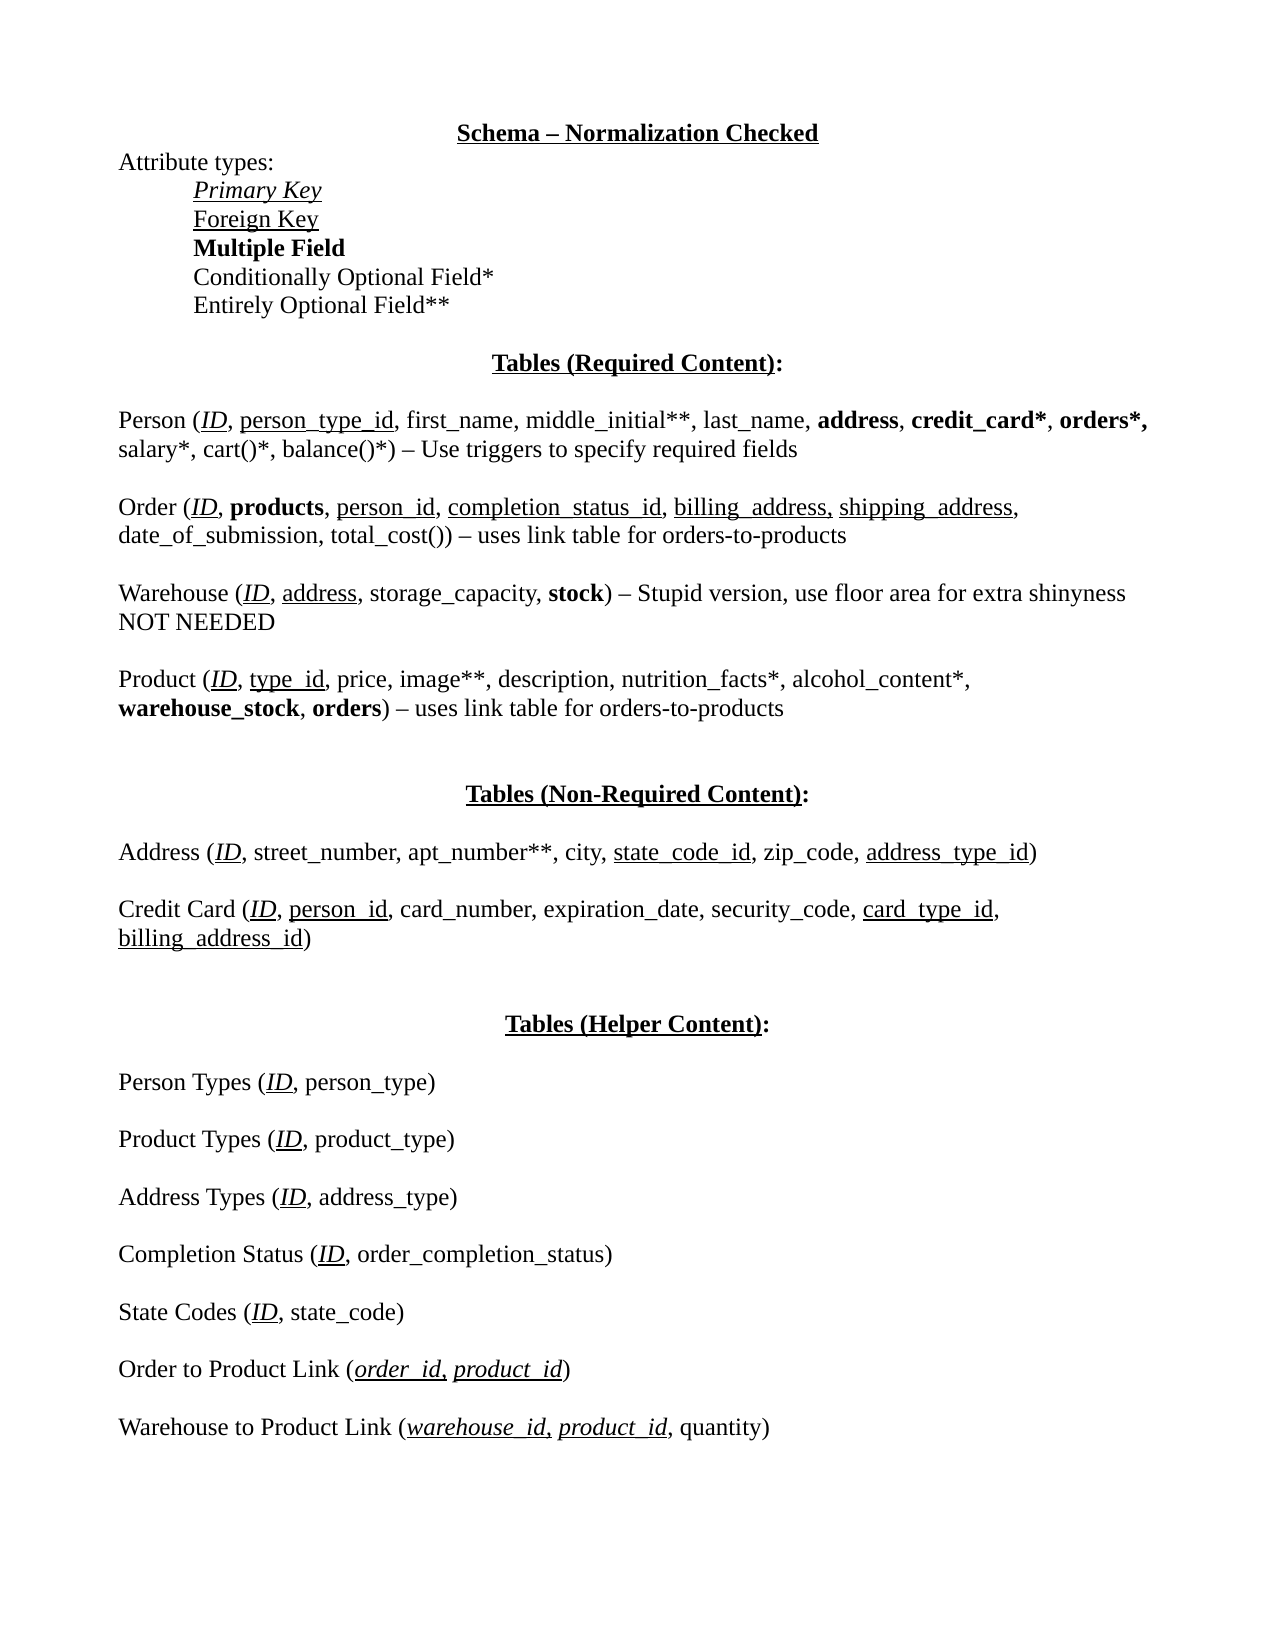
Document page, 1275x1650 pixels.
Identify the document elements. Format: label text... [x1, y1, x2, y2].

text Entirely Optional Field** [193, 291, 1157, 319]
text Conditionally Optional Field* [193, 262, 1157, 291]
text State Codes (ID, state_code) [118, 1297, 1157, 1326]
text Address (ID, street_number, apt_number**, city, state_code_id, zip_code, address_type_id) [118, 837, 1157, 866]
text Order to Product Link (order_id, product_id) [118, 1354, 1157, 1383]
text Primary Key [193, 176, 1157, 204]
text Person (ID, person_type_id, first_name, middle_initial**, last_name, address, credit_card*, orders*, salary*, cart()*, balance()*) – Use triggers to specify required fields [118, 406, 1157, 463]
text Warehouse (ID, address, storage_capacity, stock) – Stupid version, use floor area for extra shinyness NOT NEEDED [118, 578, 1157, 636]
text Product (ID, type_id, price, image**, description, nutrition_facts*, alcohol_content*, warehouse_stock, orders) – uses link table for orders-to-products [118, 636, 1157, 722]
text Product Types (ID, product_type) [118, 1124, 1157, 1153]
text Tables (Helper Content): [118, 1009, 1157, 1038]
text Tables (Required Content): [118, 348, 1157, 377]
text Tables (Non-Required Content): [118, 779, 1157, 808]
text Order (ID, products, person_id, completion_status_id, billing_address, shipping_address, date_of_submission, total_cost()) – uses link table for orders-to-products [118, 492, 1157, 549]
text Attribute types: [118, 147, 1157, 176]
text Address Types (ID, address_type) [118, 1182, 1157, 1211]
text Completion Status (ID, order_completion_status) [118, 1239, 1157, 1268]
text Schema – Normalization Checked [118, 118, 1157, 147]
text Person Types (ID, person_type) [118, 1067, 1157, 1096]
text Credit Card (ID, person_id, card_number, expiration_date, security_code, card_type_id, billing_address_id) [118, 894, 1157, 952]
text Multiple Field [193, 233, 1157, 262]
text Foreign Key [193, 204, 1157, 233]
text Warehouse to Product Link (warehouse_id, product_id, quantity) [118, 1412, 1157, 1441]
